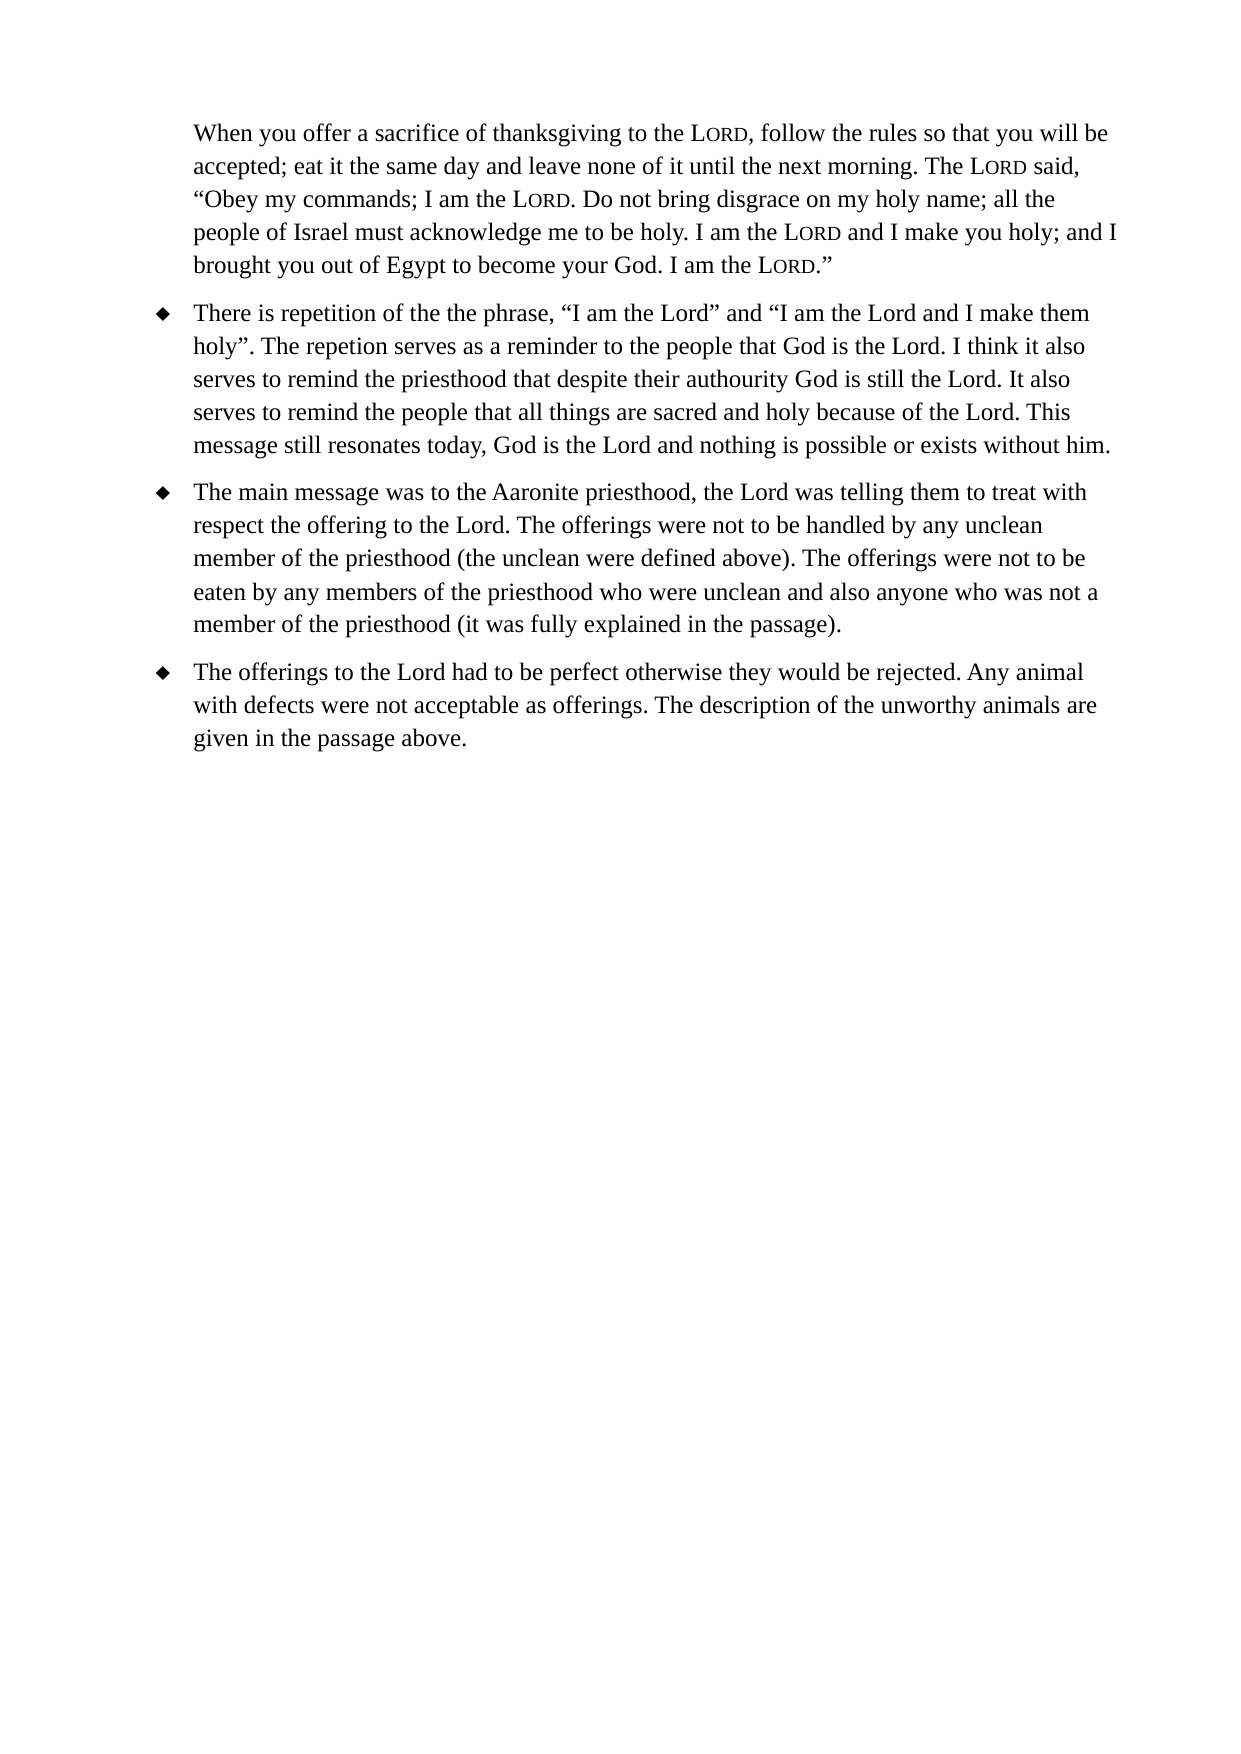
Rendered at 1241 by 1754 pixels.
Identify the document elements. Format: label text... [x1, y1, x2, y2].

list The main message was to the Aaronite priesthood, the Lord was telling them to treat with respect the offering to the Lord. The offerings were not to be handled by any unclean member of the priesthood (the unclean were defined above). The offerings were not to be eaten by any members of the priesthood who were unclean and also anyone who was not a member of the priesthood (it was fully explained in the passage). [156, 477, 1122, 638]
list The offerings to the Lord had to be perfect otherwise they would be rejected. Any animal with defects were not acceptable as offerings. The description of the unworthy animals are given in the passage above. [156, 657, 1122, 752]
list There is repetition of the the phrase, “I am the Lord” and “I am the Lord and I make them holy”. The repetion serves as a reminder to the people that God is the Lord. I think it also serves to remind the priesthood that despite their authourity God is still the Lord. It also serves to remind the people that all things are sacred and holy because of the Lord. This message still resonates today, God is the Lord and nothing is possible or exists without him. [156, 298, 1122, 459]
list When you offer a sacrifice of thanksgiving to the Lord, follow the rules so that you will be accepted; eat it the same day and leave none of it until the next morning. The Lord said, “Obey my commands; I am the Lord. Do not bring disgrace on my holy name; all the people of Israel must acknowledge me to be holy. I am the Lord and I make you holy; and I brought you out of Egypt to become your God. I am the Lord.” [156, 118, 1122, 279]
